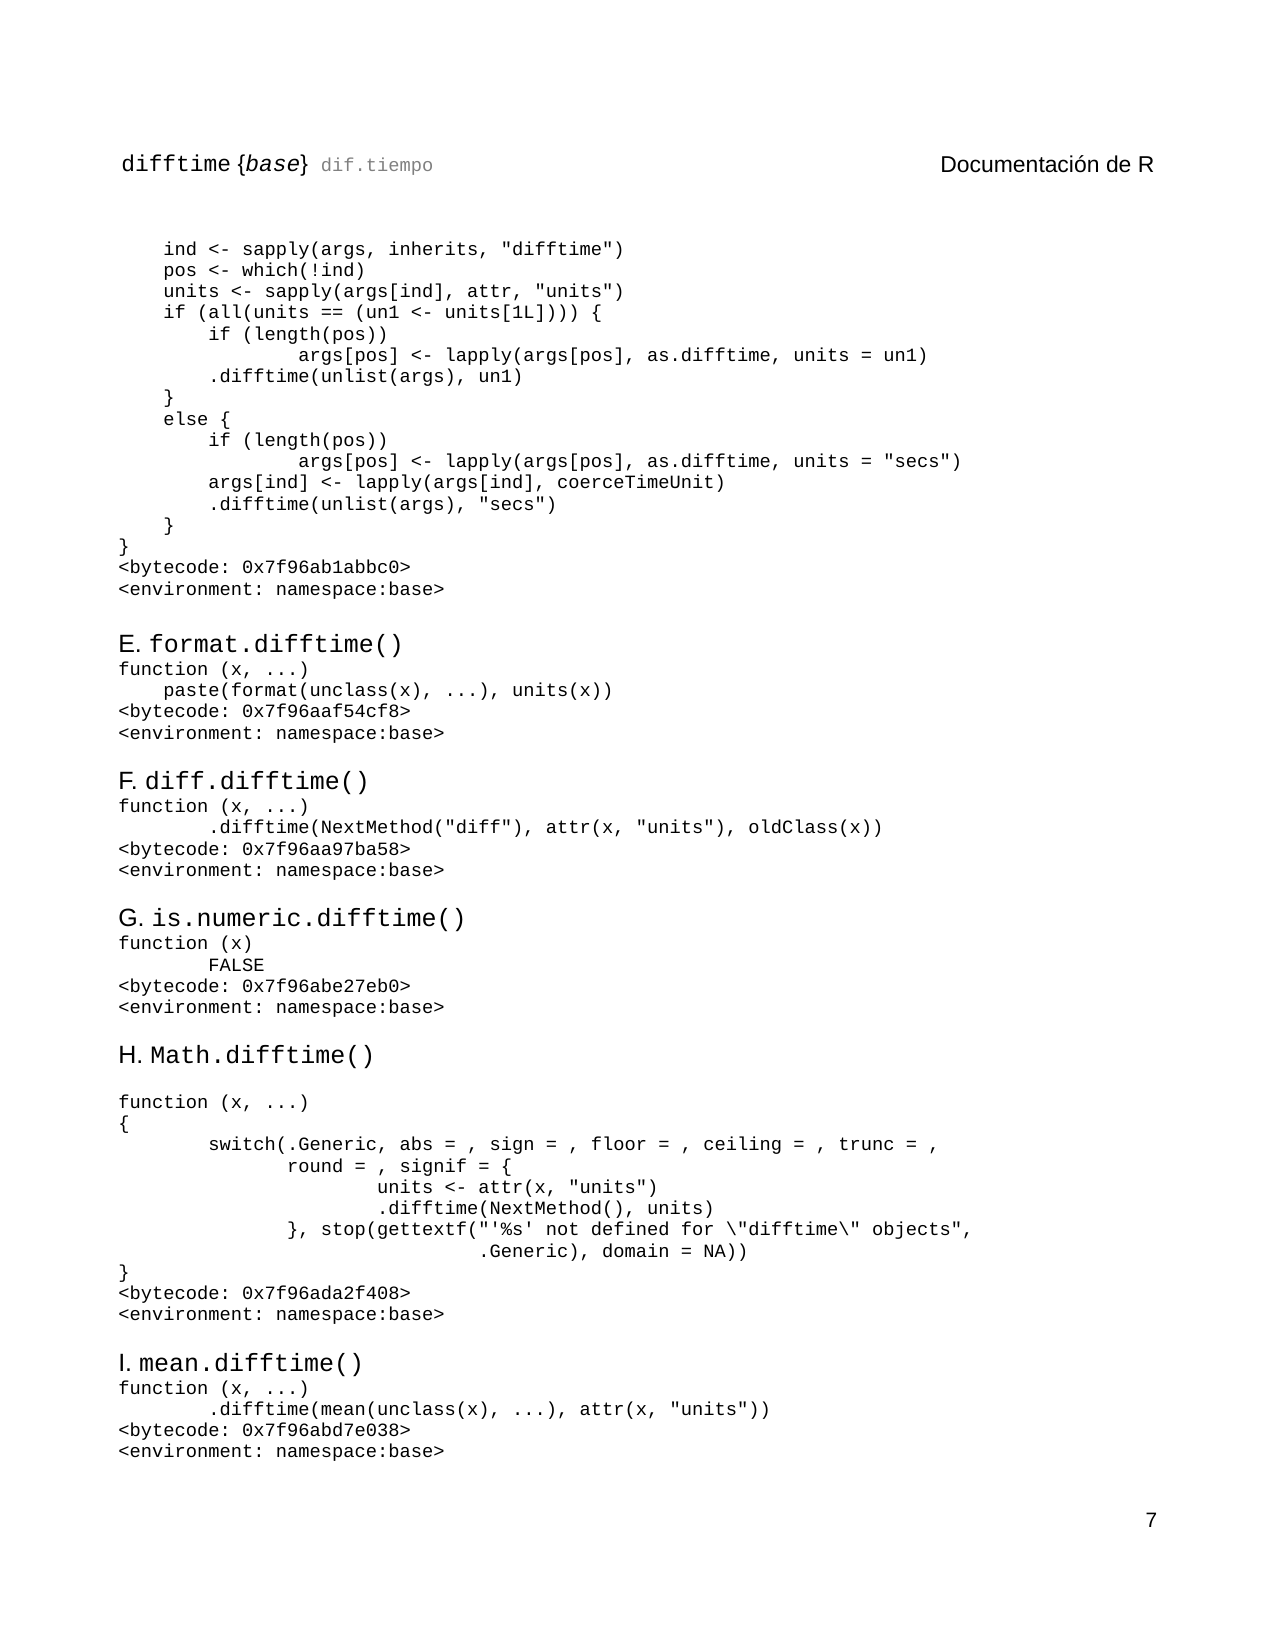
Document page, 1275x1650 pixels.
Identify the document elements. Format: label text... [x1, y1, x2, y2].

text units <- attr(x, "units") [118, 1178, 1157, 1199]
subtitle I. mean.difftime() [118, 1348, 1157, 1378]
text <bytecode: 0x7f96aa97ba58> [118, 839, 1157, 861]
text }, stop(gettextf("'%s' not defined for \"difftime\" objects", [118, 1220, 1157, 1241]
text round = , signif = { [118, 1156, 1157, 1178]
text <bytecode: 0x7f96ada2f408> [118, 1284, 1157, 1305]
text args[pos] <- lapply(args[pos], as.difftime, units = un1) [118, 346, 1157, 367]
text <environment: namespace:base> [118, 1305, 1157, 1326]
subtitle G. is.numeric.difftime() [118, 903, 1157, 934]
text args[pos] <- lapply(args[pos], as.difftime, units = "secs") [118, 452, 1157, 473]
text } [118, 537, 1157, 558]
text .difftime(NextMethod("diff"), attr(x, "units"), oldClass(x)) [118, 818, 1157, 839]
text function (x, ...) [118, 660, 1157, 681]
text .difftime(mean(unclass(x), ...), attr(x, "units")) [118, 1400, 1157, 1421]
text function (x, ...) [118, 1378, 1157, 1400]
text } [118, 388, 1157, 409]
subtitle E. format.difftime() [118, 629, 1157, 660]
text <environment: namespace:base> [118, 998, 1157, 1019]
text function (x, ...) [118, 797, 1157, 818]
text <bytecode: 0x7f96abd7e038> [118, 1421, 1157, 1442]
text .Generic), domain = NA)) [118, 1241, 1157, 1263]
text .difftime(NextMethod(), units) [118, 1199, 1157, 1220]
text <environment: namespace:base> [118, 861, 1157, 882]
text <bytecode: 0x7f96aaf54cf8> [118, 702, 1157, 723]
text <bytecode: 0x7f96ab1abbc0> [118, 558, 1157, 579]
text if (length(pos)) [118, 324, 1157, 346]
text function (x, ...) [118, 1093, 1157, 1114]
text } [118, 516, 1157, 537]
text args[ind] <- lapply(args[ind], coerceTimeUnit) [118, 473, 1157, 494]
text units <- sapply(args[ind], attr, "units") [118, 282, 1157, 303]
text FALSE [118, 955, 1157, 977]
text <environment: namespace:base> [118, 579, 1157, 601]
subtitle F. diff.difftime() [118, 766, 1157, 797]
text switch(.Generic, abs = , sign = , floor = , ceiling = , trunc = , [118, 1135, 1157, 1156]
text } [118, 1263, 1157, 1284]
text <environment: namespace:base> [118, 1442, 1157, 1463]
text if (length(pos)) [118, 431, 1157, 452]
text pos <- which(!ind) [118, 261, 1157, 282]
text paste(format(unclass(x), ...), units(x)) [118, 681, 1157, 702]
text function (x) [118, 934, 1157, 955]
text <environment: namespace:base> [118, 723, 1157, 745]
text <bytecode: 0x7f96abe27eb0> [118, 977, 1157, 998]
text else { [118, 409, 1157, 431]
text if (all(units == (un1 <- units[1L]))) { [118, 303, 1157, 324]
text { [118, 1114, 1157, 1135]
text ind <- sapply(args, inherits, "difftime") [118, 239, 1157, 261]
text .difftime(unlist(args), un1) [118, 367, 1157, 388]
text .difftime(unlist(args), "secs") [118, 494, 1157, 516]
subtitle H. Math.difftime() [118, 1040, 1157, 1071]
